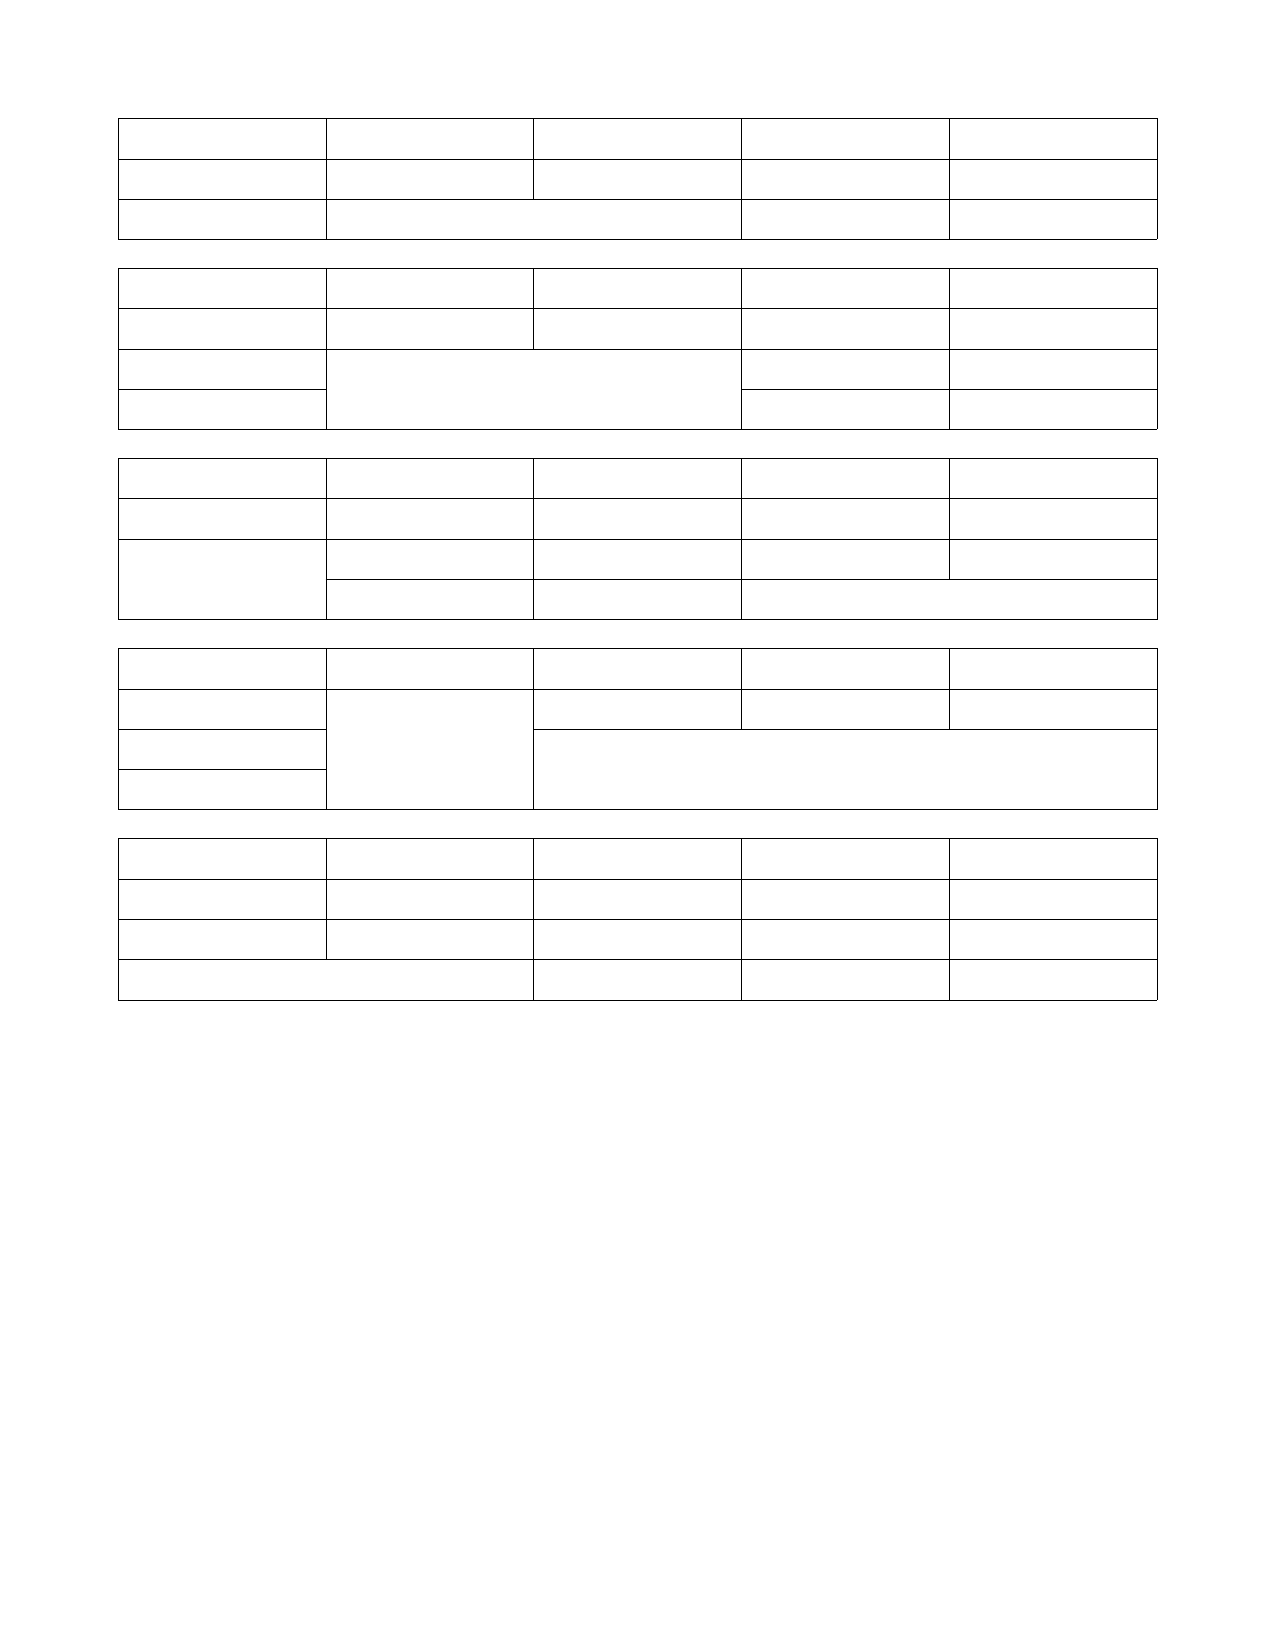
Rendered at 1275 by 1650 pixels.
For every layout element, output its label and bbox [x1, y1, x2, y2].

table_cell [119, 960, 533, 999]
table_header [327, 459, 533, 498]
table_cell [327, 690, 533, 809]
table_cell [742, 540, 949, 579]
table_cell [742, 200, 949, 239]
table_header [534, 649, 741, 688]
table_cell [119, 200, 326, 239]
table_header [950, 459, 1157, 498]
table_cell [534, 960, 741, 999]
table_cell [119, 730, 326, 769]
table_cell [742, 880, 949, 919]
table_cell [327, 499, 533, 539]
table_header [119, 459, 326, 498]
table_cell [534, 540, 741, 579]
table_header [950, 649, 1157, 688]
table_cell [950, 690, 1157, 729]
table_cell [742, 309, 949, 348]
table_cell [327, 200, 741, 239]
table_cell [119, 309, 326, 348]
table_cell [950, 390, 1157, 429]
table_cell [742, 390, 949, 429]
table_cell [742, 920, 949, 959]
table_header [119, 269, 326, 308]
table_header [742, 269, 949, 308]
table_header [119, 839, 326, 878]
table_header [327, 839, 533, 878]
table_header [534, 839, 741, 878]
table_header [327, 269, 533, 308]
table_cell [327, 880, 533, 919]
table_cell [950, 880, 1157, 919]
table_header [950, 839, 1157, 878]
table_cell [950, 960, 1157, 999]
table_cell [950, 160, 1157, 199]
table_cell [742, 160, 949, 199]
table_cell [742, 499, 949, 539]
table_cell [119, 690, 326, 729]
table_header [119, 649, 326, 688]
table_cell [119, 499, 326, 539]
table_cell [534, 580, 741, 619]
table_cell [950, 200, 1157, 239]
table_cell [119, 160, 326, 199]
table_cell [534, 499, 741, 539]
table_cell [742, 690, 949, 729]
table_cell [119, 540, 326, 619]
table_cell [327, 540, 533, 579]
table_cell [119, 350, 326, 389]
table_cell [950, 920, 1157, 959]
table_cell [534, 880, 741, 919]
table_cell [742, 960, 949, 999]
table_header [327, 649, 533, 688]
table_cell [327, 350, 741, 429]
table_cell [327, 920, 533, 959]
table_header [534, 269, 741, 308]
table_cell [119, 390, 326, 429]
table_cell [534, 730, 1157, 809]
table_cell [534, 309, 741, 348]
table_header [742, 649, 949, 688]
table_cell [950, 350, 1157, 389]
table_cell [742, 350, 949, 389]
table_cell [327, 309, 533, 348]
table_cell [950, 540, 1157, 579]
table_header [742, 459, 949, 498]
table_cell [950, 499, 1157, 539]
table_cell [742, 580, 1157, 619]
table_cell [534, 160, 741, 199]
table_header [742, 839, 949, 878]
table_cell [327, 580, 533, 619]
table_cell [534, 690, 741, 729]
table_header [742, 119, 949, 158]
table_cell [119, 770, 326, 809]
table_cell [534, 920, 741, 959]
table_cell [119, 880, 326, 919]
table_cell [950, 309, 1157, 348]
table_header [950, 269, 1157, 308]
table_header [534, 119, 741, 158]
table_header [534, 459, 741, 498]
table_cell [119, 920, 326, 959]
table_header [327, 119, 533, 158]
table_cell [327, 160, 533, 199]
table_header [119, 119, 326, 158]
table_header [950, 119, 1157, 158]
